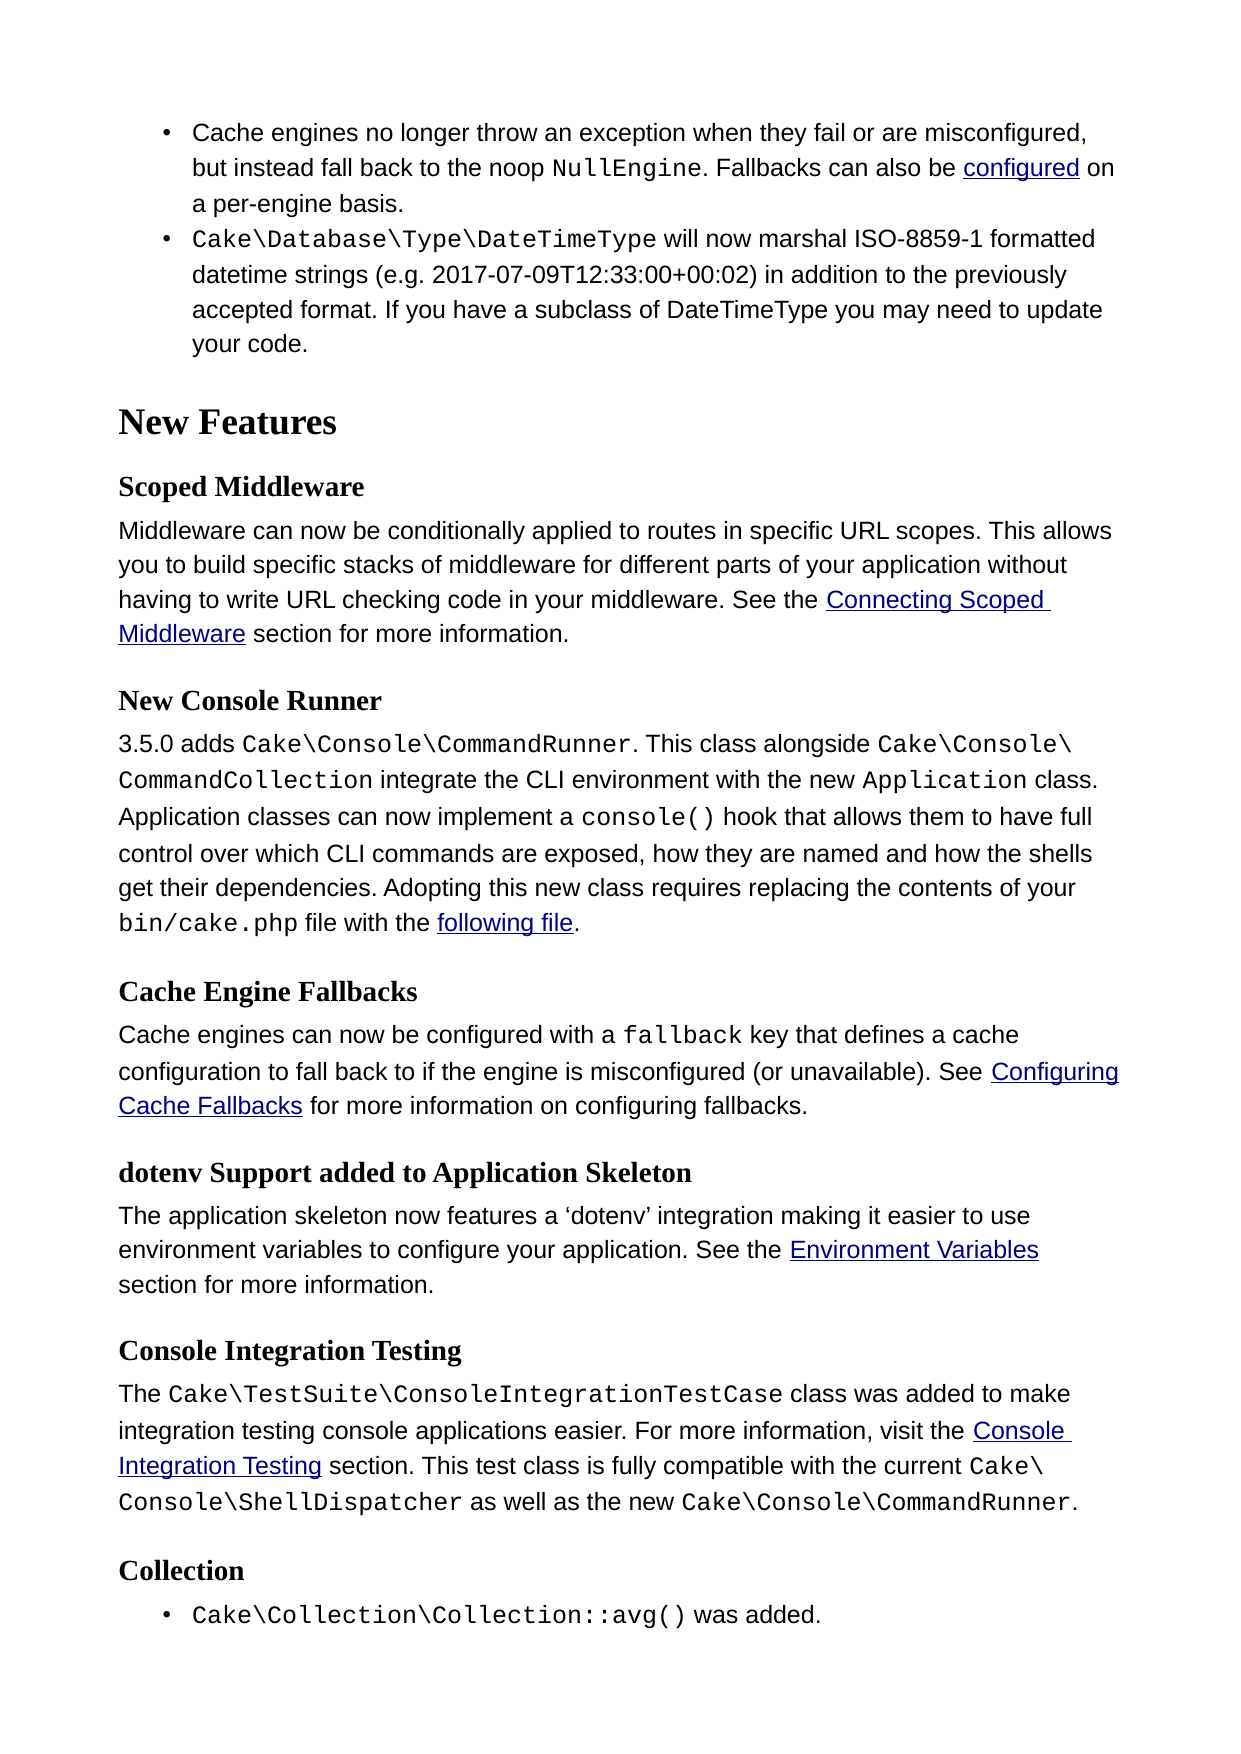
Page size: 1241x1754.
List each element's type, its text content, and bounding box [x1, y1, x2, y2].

subtitle Console Integration Testing [118, 1333, 1122, 1367]
text The application skeleton now features a ‘dotenv’ integration making it easier to use environment variables to configure your application. See the Environment Variables section for more information. [118, 1201, 1122, 1298]
text The Cake\TestSuite\ConsoleIntegrationTestCase class was added to make integration testing console applications easier. For more information, visit the Console Integration Testing section. This test class is fully compatible with the current Cake\Console\ShellDispatcher as well as the new Cake\Console\CommandRunner. [118, 1379, 1122, 1518]
text 3.5.0 adds Cake\Console\CommandRunner. This class alongside Cake\Console\CommandCollection integrate the CLI environment with the new Application class. Application classes can now implement a console() hook that allows them to have full control over which CLI commands are exposed, how they are named and how the shells get their dependencies. Adopting this new class requires replacing the contents of your bin/cake.php file with the following file. [118, 729, 1122, 939]
list Cake\Database\Type\DateTimeType will now marshal ISO-8859-1 formatted datetime strings (e.g. 2017-07-09T12:33:00+00:02) in addition to the previously accepted format. If you have a subclass of DateTimeType you may need to update your code. [162, 224, 1122, 358]
subtitle Cache Engine Fallbacks [118, 974, 1122, 1007]
list Cache engines no longer throw an exception when they fail or are misconfigured, but instead fall back to the noop NullEngine. Fallbacks can also be configured on a per-engine basis. [162, 118, 1122, 218]
text Middleware can now be conditionally applied to routes in specific URL scopes. This allows you to build specific stacks of middleware for different parts of your application without having to write URL checking code in your middleware. See the Connecting Scoped Middleware section for more information. [118, 516, 1122, 648]
subtitle Collection [118, 1553, 1122, 1587]
subtitle Scoped Middleware [118, 469, 1122, 503]
text Cache engines can now be configured with a fallback key that defines a cache configuration to fall back to if the engine is misconfigured (or unavailable). See Configuring Cache Fallbacks for more information on configuring fallbacks. [118, 1020, 1122, 1120]
subtitle New Console Runner [118, 683, 1122, 716]
subtitle New Features [118, 399, 1122, 442]
list Cake\Collection\Collection::avg() was added. [162, 1599, 1122, 1631]
subtitle dotenv Support added to Application Skeleton [118, 1155, 1122, 1188]
